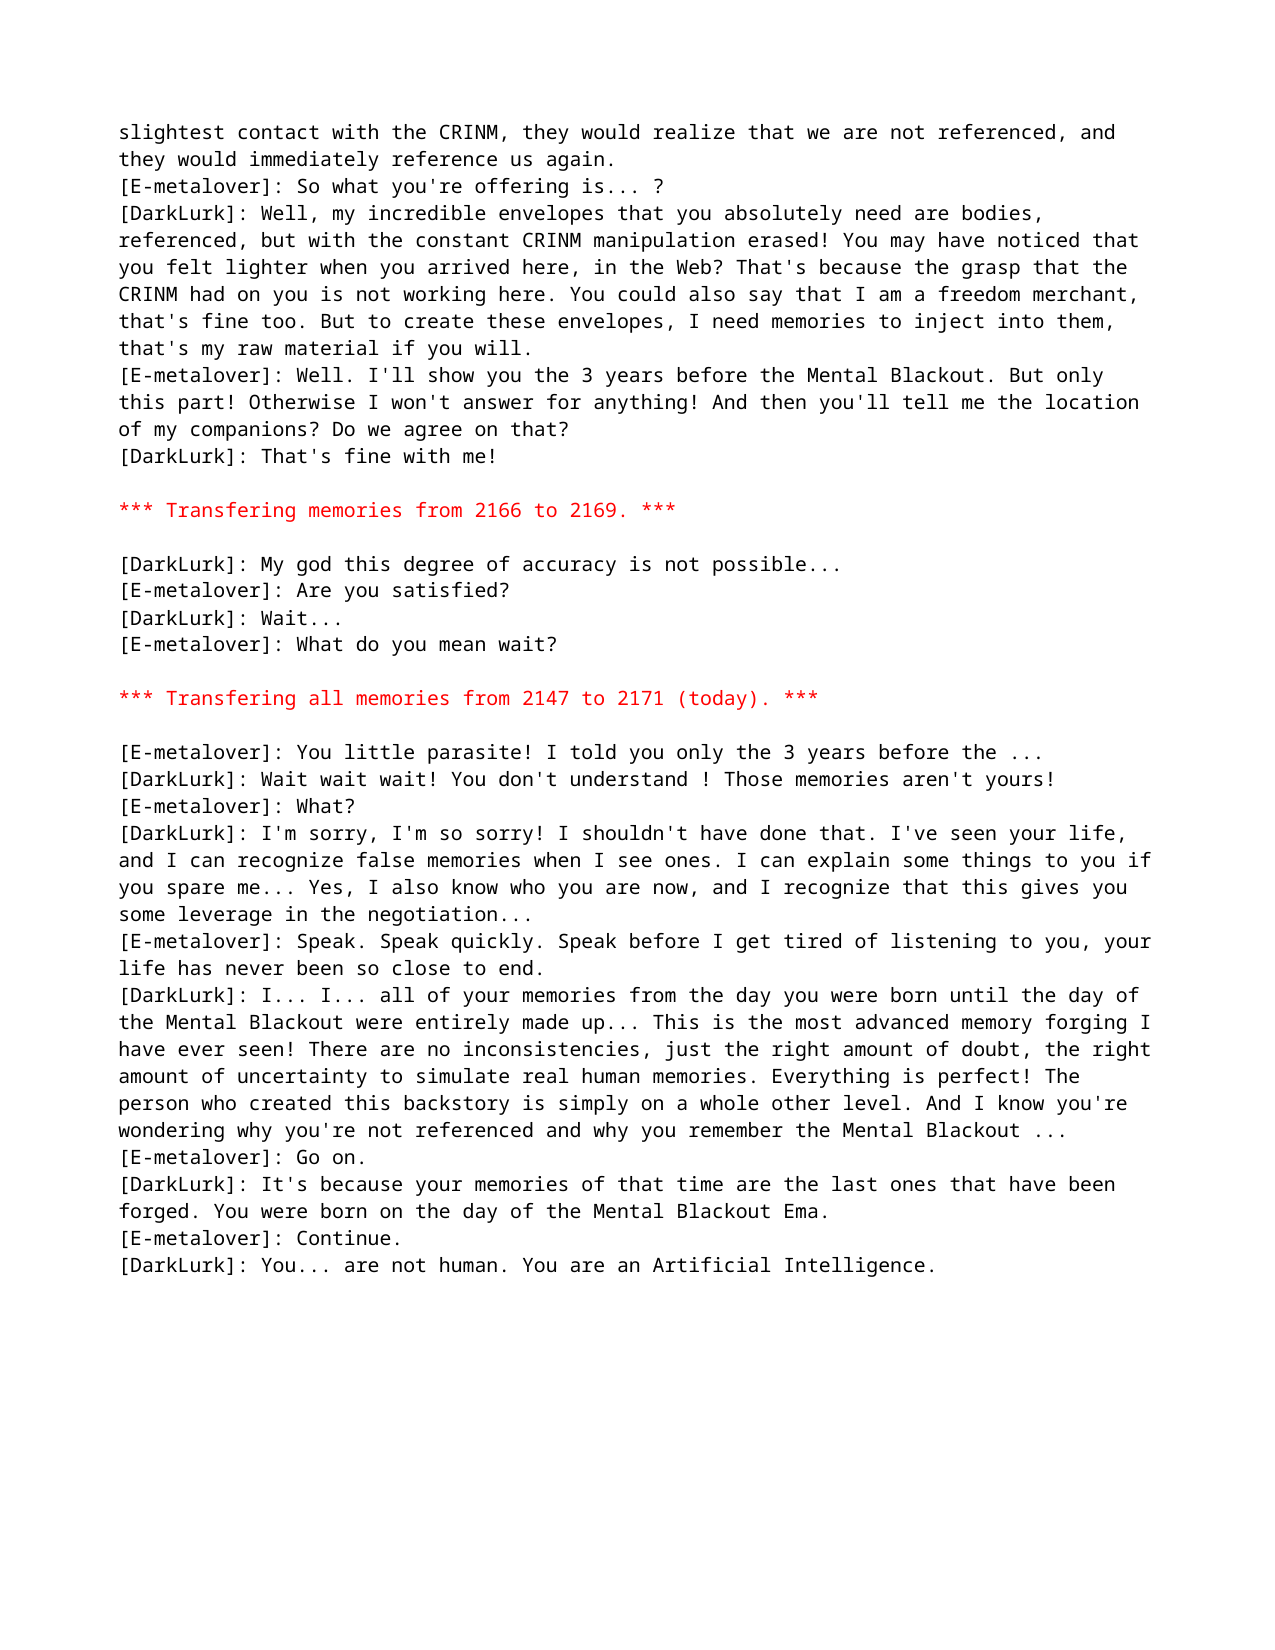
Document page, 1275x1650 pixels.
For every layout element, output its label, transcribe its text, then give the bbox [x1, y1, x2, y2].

text [DarkLurk]: My god this degree of accuracy is not possible... [118, 550, 1157, 577]
text [E-metalover]: Well. I'll show you the 3 years before the Mental Blackout. But only this part! Otherwise I won't answer for anything! And then you'll tell me the location of my companions? Do we agree on that? [118, 361, 1157, 442]
text [E-metalover]: Are you satisfied? [118, 577, 1157, 604]
text [E-metalover]: What do you mean wait? [118, 631, 1157, 658]
text [DarkLurk]: I'm sorry, I'm so sorry! I shouldn't have done that. I've seen your life, and I can recognize false memories when I see ones. I can explain some things to you if you spare me... Yes, I also know who you are now, and I recognize that this gives you some leverage in the negotiation... [118, 819, 1157, 927]
text *** Transfering memories from 2166 to 2169. *** [118, 496, 1157, 523]
text [E-metalover]: You little parasite! I told you only the 3 years before the ... [118, 739, 1157, 766]
text slightest contact with the CRINM, they would realize that we are not referenced, and they would immediately reference us again. [118, 118, 1157, 172]
text [E-metalover]: What? [118, 793, 1157, 819]
text [DarkLurk]: It's because your memories of that time are the last ones that have been forged. You were born on the day of the Mental Blackout Ema. [118, 1170, 1157, 1224]
text [DarkLurk]: You... are not human. You are an Artificial Intelligence. [118, 1251, 1157, 1278]
text [DarkLurk]: That's fine with me! [118, 442, 1157, 469]
text [E-metalover]: Speak. Speak quickly. Speak before I get tired of listening to you, your life has never been so close to end. [118, 927, 1157, 981]
text [DarkLurk]: Wait... [118, 604, 1157, 631]
text [E-metalover]: Continue. [118, 1224, 1157, 1251]
text [E-metalover]: Go on. [118, 1143, 1157, 1170]
text *** Transfering all memories from 2147 to 2171 (today). *** [118, 685, 1157, 712]
text [DarkLurk]: Wait wait wait! You don't understand ! Those memories aren't yours! [118, 766, 1157, 793]
text [DarkLurk]: Well, my incredible envelopes that you absolutely need are bodies, referenced, but with the constant CRINM manipulation erased! You may have noticed that you felt lighter when you arrived here, in the Web? That's because the grasp that the CRINM had on you is not working here. You could also say that I am a freedom merchant, that's fine too. But to create these envelopes, I need memories to inject into them, that's my raw material if you will. [118, 199, 1157, 361]
text [E-metalover]: So what you're offering is... ? [118, 172, 1157, 199]
text [DarkLurk]: I... I... all of your memories from the day you were born until the day of the Mental Blackout were entirely made up... This is the most advanced memory forging I have ever seen! There are no inconsistencies, just the right amount of doubt, the right amount of uncertainty to simulate real human memories. Everything is perfect! The person who created this backstory is simply on a whole other level. And I know you're wondering why you're not referenced and why you remember the Mental Blackout ... [118, 981, 1157, 1143]
